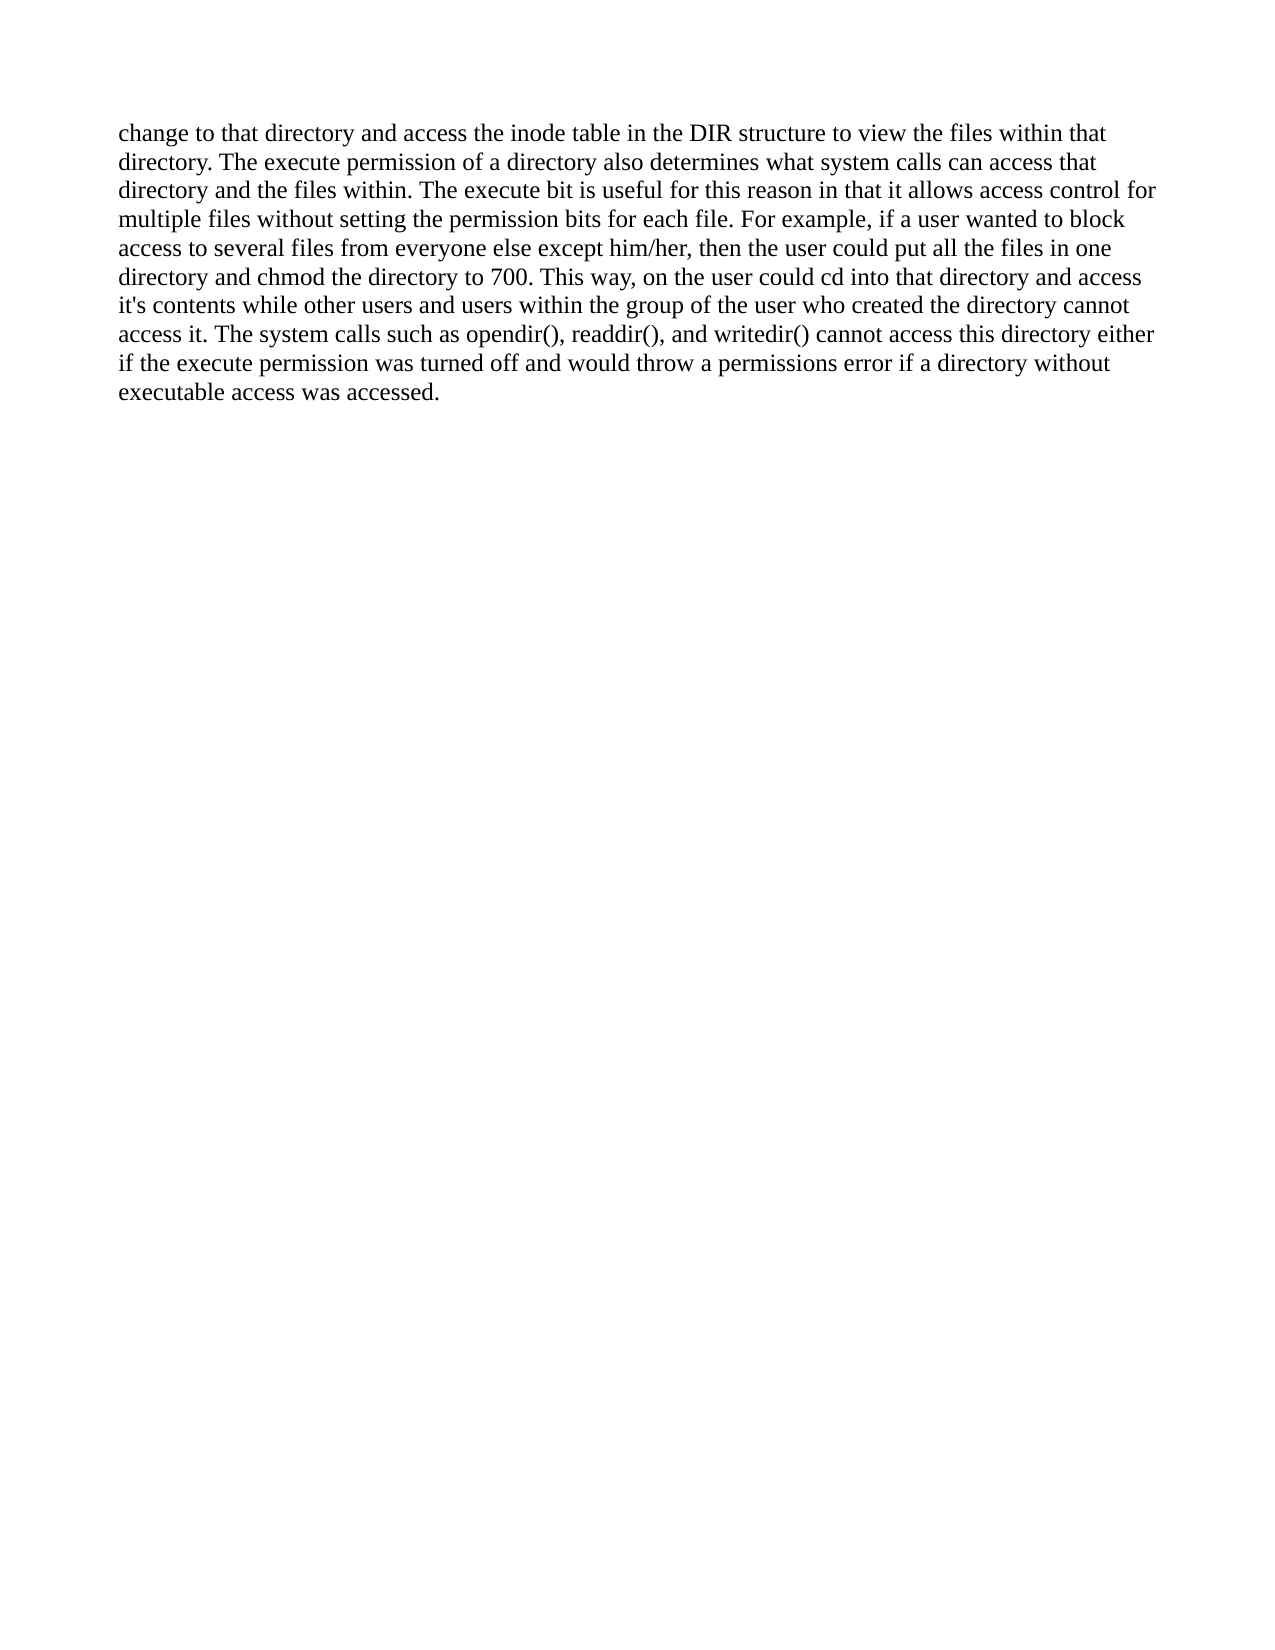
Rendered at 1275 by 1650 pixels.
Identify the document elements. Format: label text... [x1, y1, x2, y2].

text change to that directory and access the inode table in the DIR structure to view the files within that directory. The execute permission of a directory also determines what system calls can access that directory and the files within. The execute bit is useful for this reason in that it allows access control for multiple files without setting the permission bits for each file. For example, if a user wanted to block access to several files from everyone else except him/her, then the user could put all the files in one directory and chmod the directory to 700. This way, on the user could cd into that directory and access it's contents while other users and users within the group of the user who created the directory cannot access it. The system calls such as opendir(), readdir(), and writedir() cannot access this directory either if the execute permission was turned off and would throw a permissions error if a directory without executable access was accessed. [118, 118, 1157, 406]
